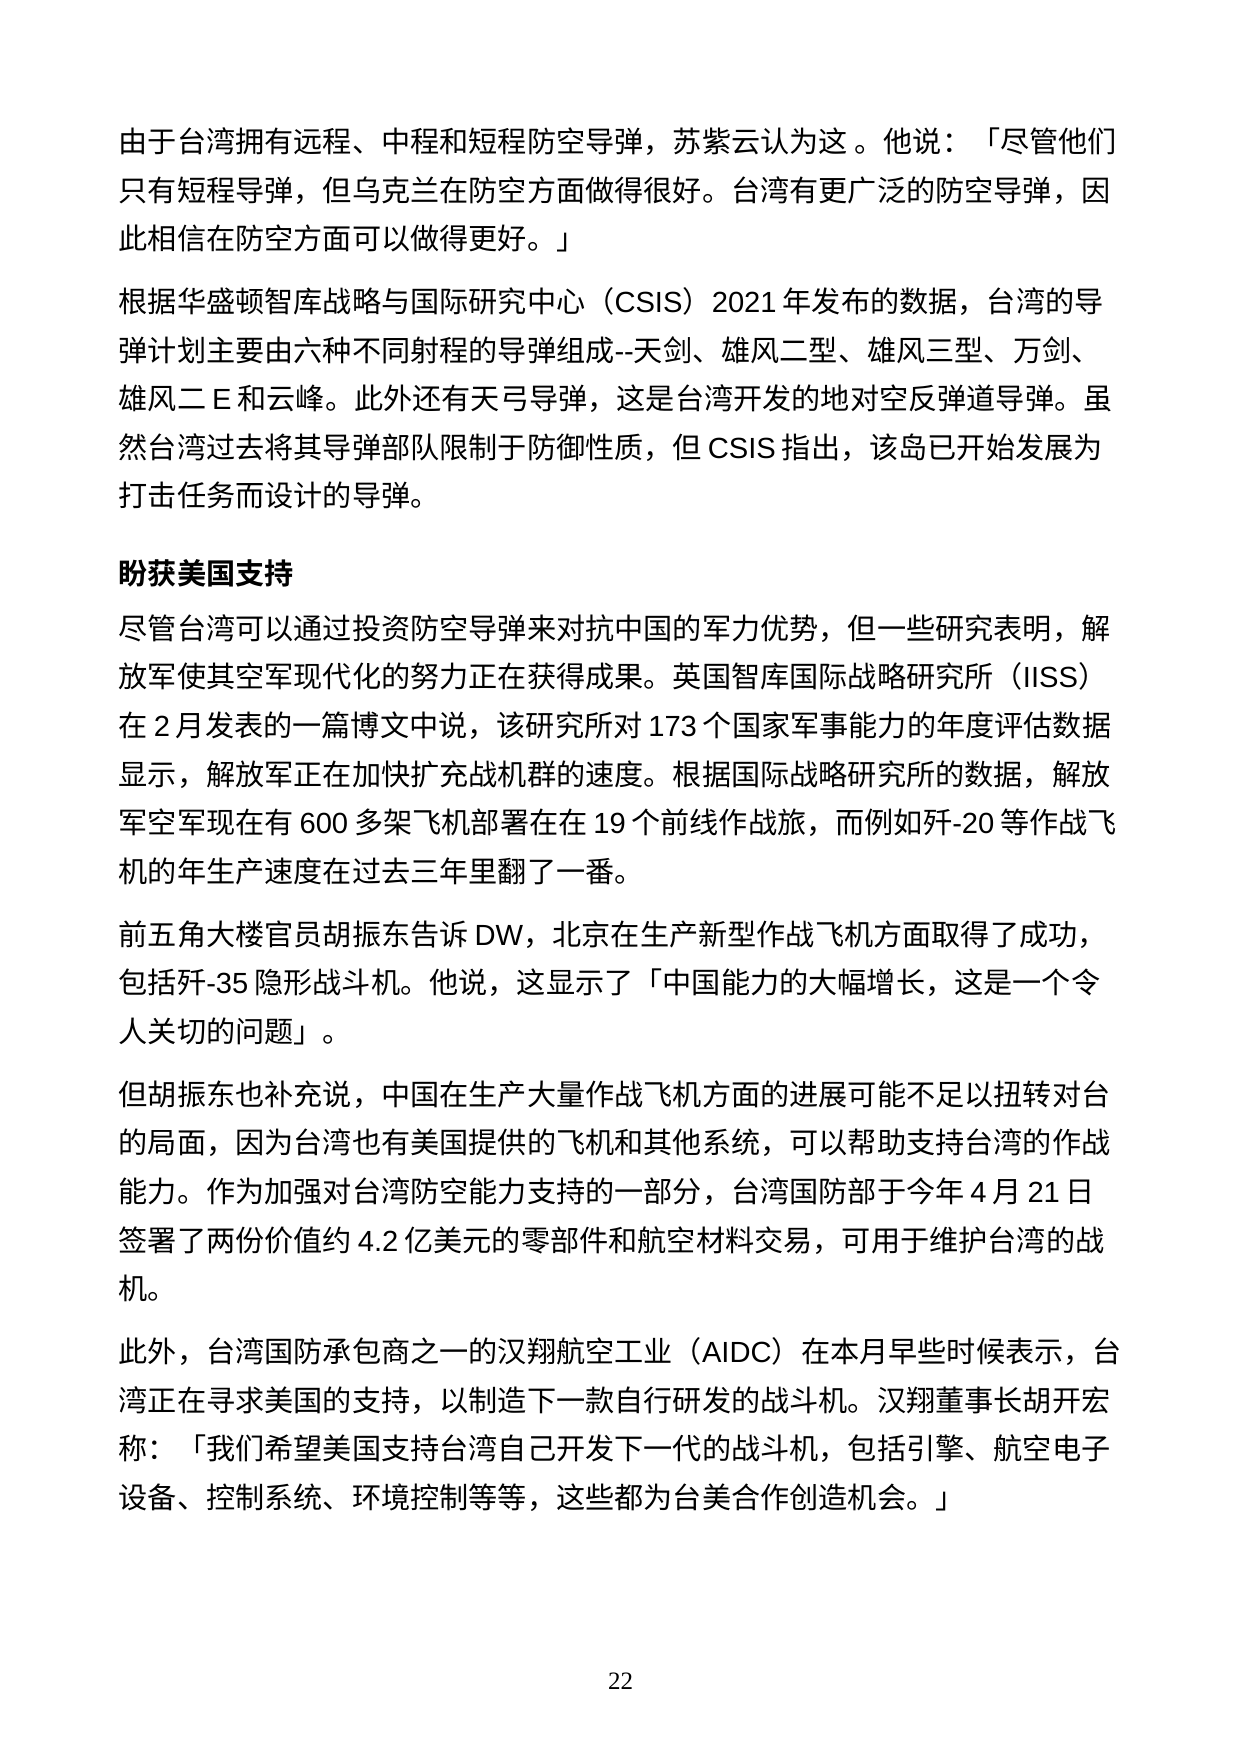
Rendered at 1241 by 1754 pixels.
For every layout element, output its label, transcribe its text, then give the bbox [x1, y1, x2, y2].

subtitle 盼获美国支持 [118, 551, 1122, 593]
text 根据华盛顿智库战略与国际研究中心（CSIS）2021年发布的数据，台湾的导弹计划主要由六种不同射程的导弹组成--天剑、雄风二型、雄风三型、万剑、雄风二E和云峰。此外还有天弓导弹，这是台湾开发的地对空反弹道导弹。虽然台湾过去将其导弹部队限制于防御性质，但CSIS指出，该岛已开始发展为打击任务而设计的导弹。 [118, 279, 1122, 515]
text 此外，台湾国防承包商之一的汉翔航空工业（AIDC）在本月早些时候表示，台湾正在寻求美国的支持，以制造下一款自行研发的战斗机。汉翔董事长胡开宏称：「我们希望美国支持台湾自己开发下一代的战斗机，包括引擎、航空电子设备、控制系统、环境控制等等，这些都为台美合作创造机会。」 [118, 1329, 1122, 1517]
text 由于台湾拥有远程、中程和短程防空导弹，苏紫云认为这 。他说：「尽管他们只有短程导弹，但乌克兰在防空方面做得很好。台湾有更广泛的防空导弹，因此相信在防空方面可以做得更好。」 [118, 118, 1122, 258]
text 尽管台湾可以通过投资防空导弹来对抗中国的军力优势，但一些研究表明，解放军使其空军现代化的努力正在获得成果。英国智库国际战略研究所（IISS）在2月发表的一篇博文中说，该研究所对173个国家军事能力的年度评估数据显示，解放军正在加快扩充战机群的速度。根据国际战略研究所的数据，解放军空军现在有600多架飞机部署在在19个前线作战旅，而例如歼-20等作战飞机的年生产速度在过去三年里翻了一番。 [118, 605, 1122, 890]
text 前五角大楼官员胡振东告诉DW，北京在生产新型作战飞机方面取得了成功，包括歼-35隐形战斗机。他说，这显示了「中国能力的大幅增长，这是一个令人关切的问题」。 [118, 911, 1122, 1051]
text 但胡振东也补充说，中国在生产大量作战飞机方面的进展可能不足以扭转对台的局面，因为台湾也有美国提供的飞机和其他系统，可以帮助支持台湾的作战能力。作为加强对台湾防空能力支持的一部分，台湾国防部于今年4月21日签署了两份价值约4.2亿美元的零部件和航空材料交易，可用于维护台湾的战机。 [118, 1071, 1122, 1308]
